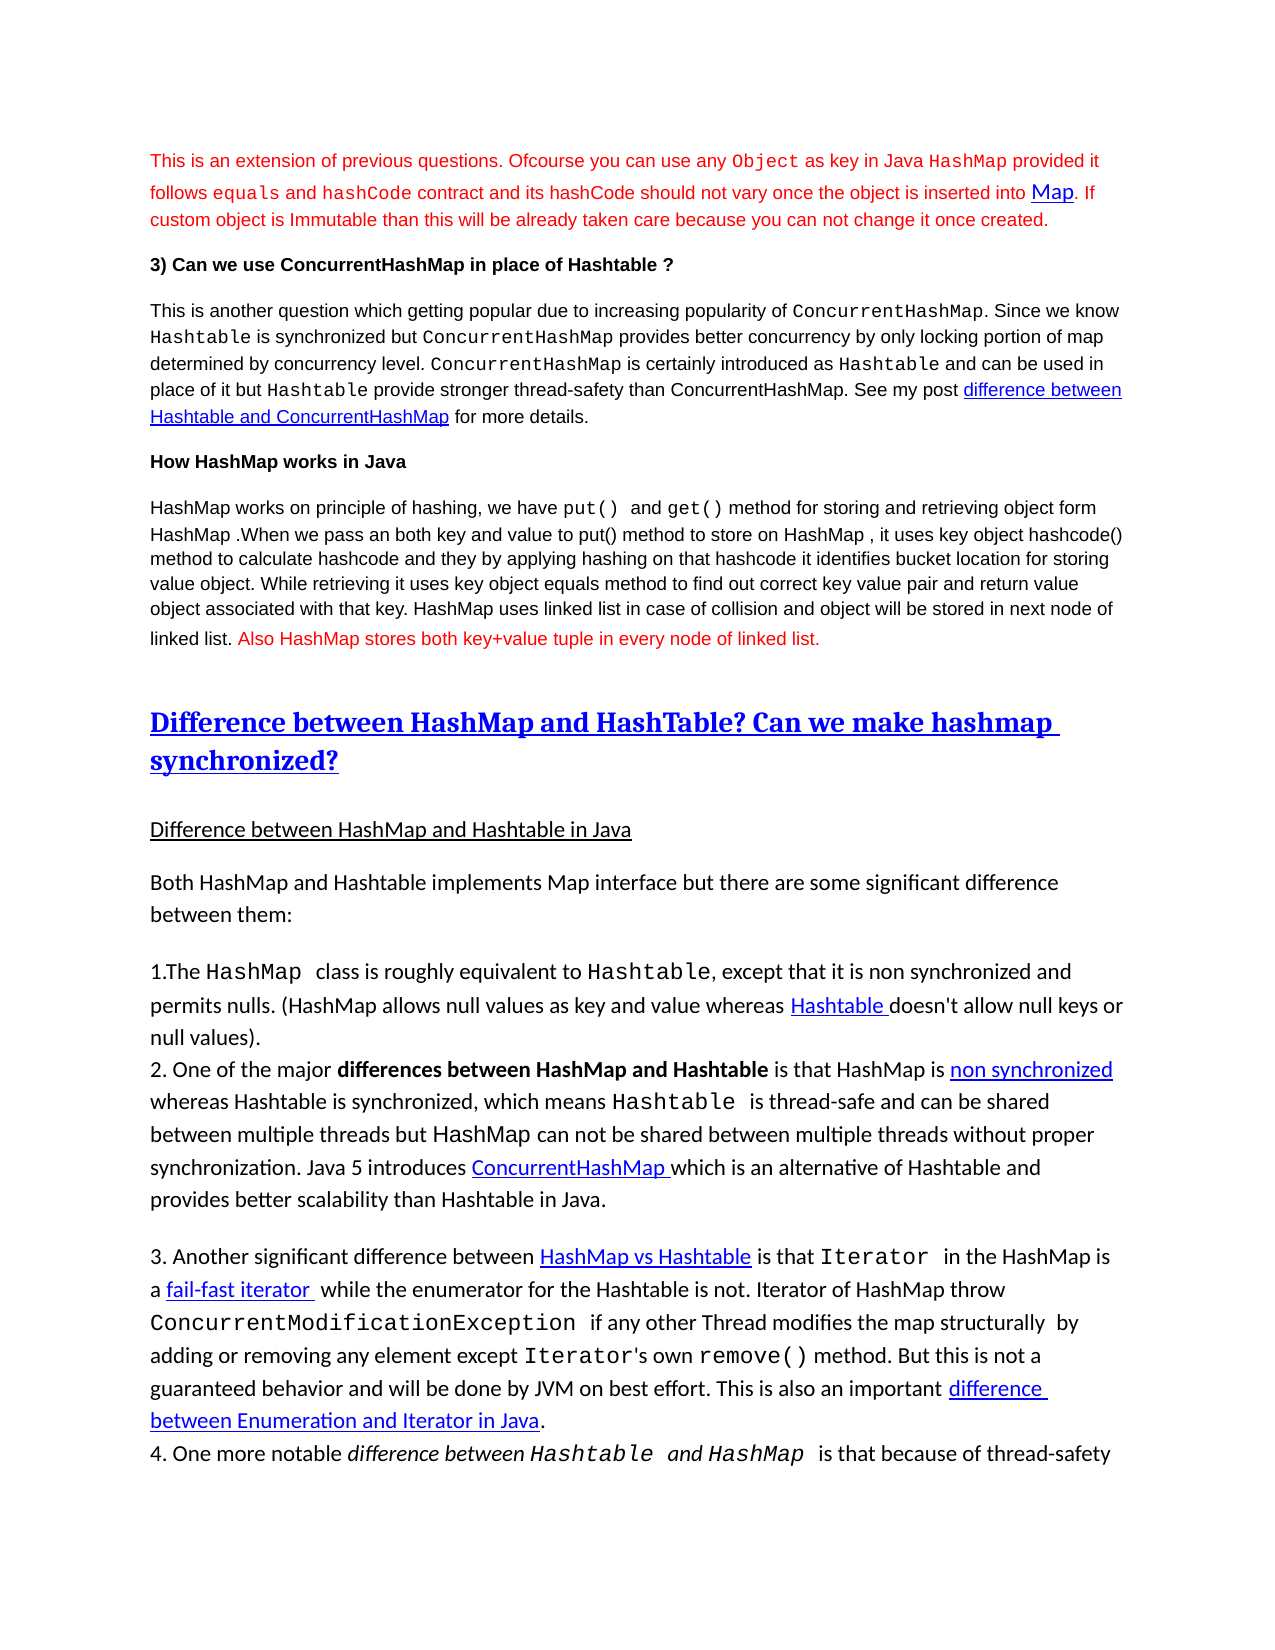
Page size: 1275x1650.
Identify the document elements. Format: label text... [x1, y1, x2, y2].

text This is an extension of previous questions. Ofcourse you can use any Object as key in Java HashMap provided it follows equals and hashCode contract and its hashCode should not vary once the object is inserted into Map. If custom object is Immutable than this will be already taken care because you can not change it once created. [150, 150, 1125, 230]
text 3. Another significant difference between HashMap vs Hashtable is that Iterator in the HashMap is a fail-fast iterator while the enumerator for the Hashtable is not. Iterator of HashMap throw ConcurrentModificationException if any other Thread modifies the map structurally by adding or removing any element except Iterator's own remove() method. But this is not a guaranteed behavior and will be done by JVM on best effort. This is also an important difference between Enumeration and Iterator in Java. 4. One more notable difference between Hashtable and HashMap is that because of thread-safety [150, 1242, 1125, 1468]
text HashMap works on principle of hashing, we have put() and get() method for storing and retrieving object form HashMap .When we pass an both key and value to put() method to store on HashMap , it uses key object hashcode() method to calculate hashcode and they by applying hashing on that hashcode it identifies bucket location for storing value object. While retrieving it uses key object equals method to find out correct key value pair and return value object associated with that key. HashMap uses linked list in case of collision and object will be stored in next node of linked list. Also HashMap stores both key+value tuple in every node of linked list. [150, 497, 1125, 652]
text Difference between HashMap and Hashtable in Java [150, 783, 1125, 843]
subtitle Difference between HashMap and HashTable? Can we make hashmap synchronized? [150, 706, 1125, 778]
text How HashMap works in Java [150, 451, 1125, 473]
text This is another question which getting popular due to increasing popularity of ConcurrentHashMap. Since we know Hashtable is synchronized but ConcurrentHashMap provides better concurrency by only locking portion of map determined by concurrency level. ConcurrentHashMap is certainly introduced as Hashtable and can be used in place of it but Hashtable provide stronger thread-safety than ConcurrentHashMap. See my post difference between Hashtable and ConcurrentHashMap for more details. [150, 300, 1125, 427]
text 1.The HashMap class is roughly equivalent to Hashtable, except that it is non synchronized and permits nulls. (HashMap allows null values as key and value whereas Hashtable doesn't allow null keys or null values). [150, 957, 1125, 1051]
text 3) Can we use ConcurrentHashMap in place of Hashtable ? [150, 254, 1125, 276]
text Both HashMap and Hashtable implements Map interface but there are some significant difference between them: [150, 868, 1125, 928]
text 2. One of the major differences between HashMap and Hashtable is that HashMap is non synchronized whereas Hashtable is synchronized, which means Hashtable is thread-safe and can be shared between multiple threads but HashMap can not be shared between multiple threads without proper synchronization. Java 5 introduces ConcurrentHashMap which is an alternative of Hashtable and provides better scalability than Hashtable in Java. [150, 1055, 1125, 1213]
